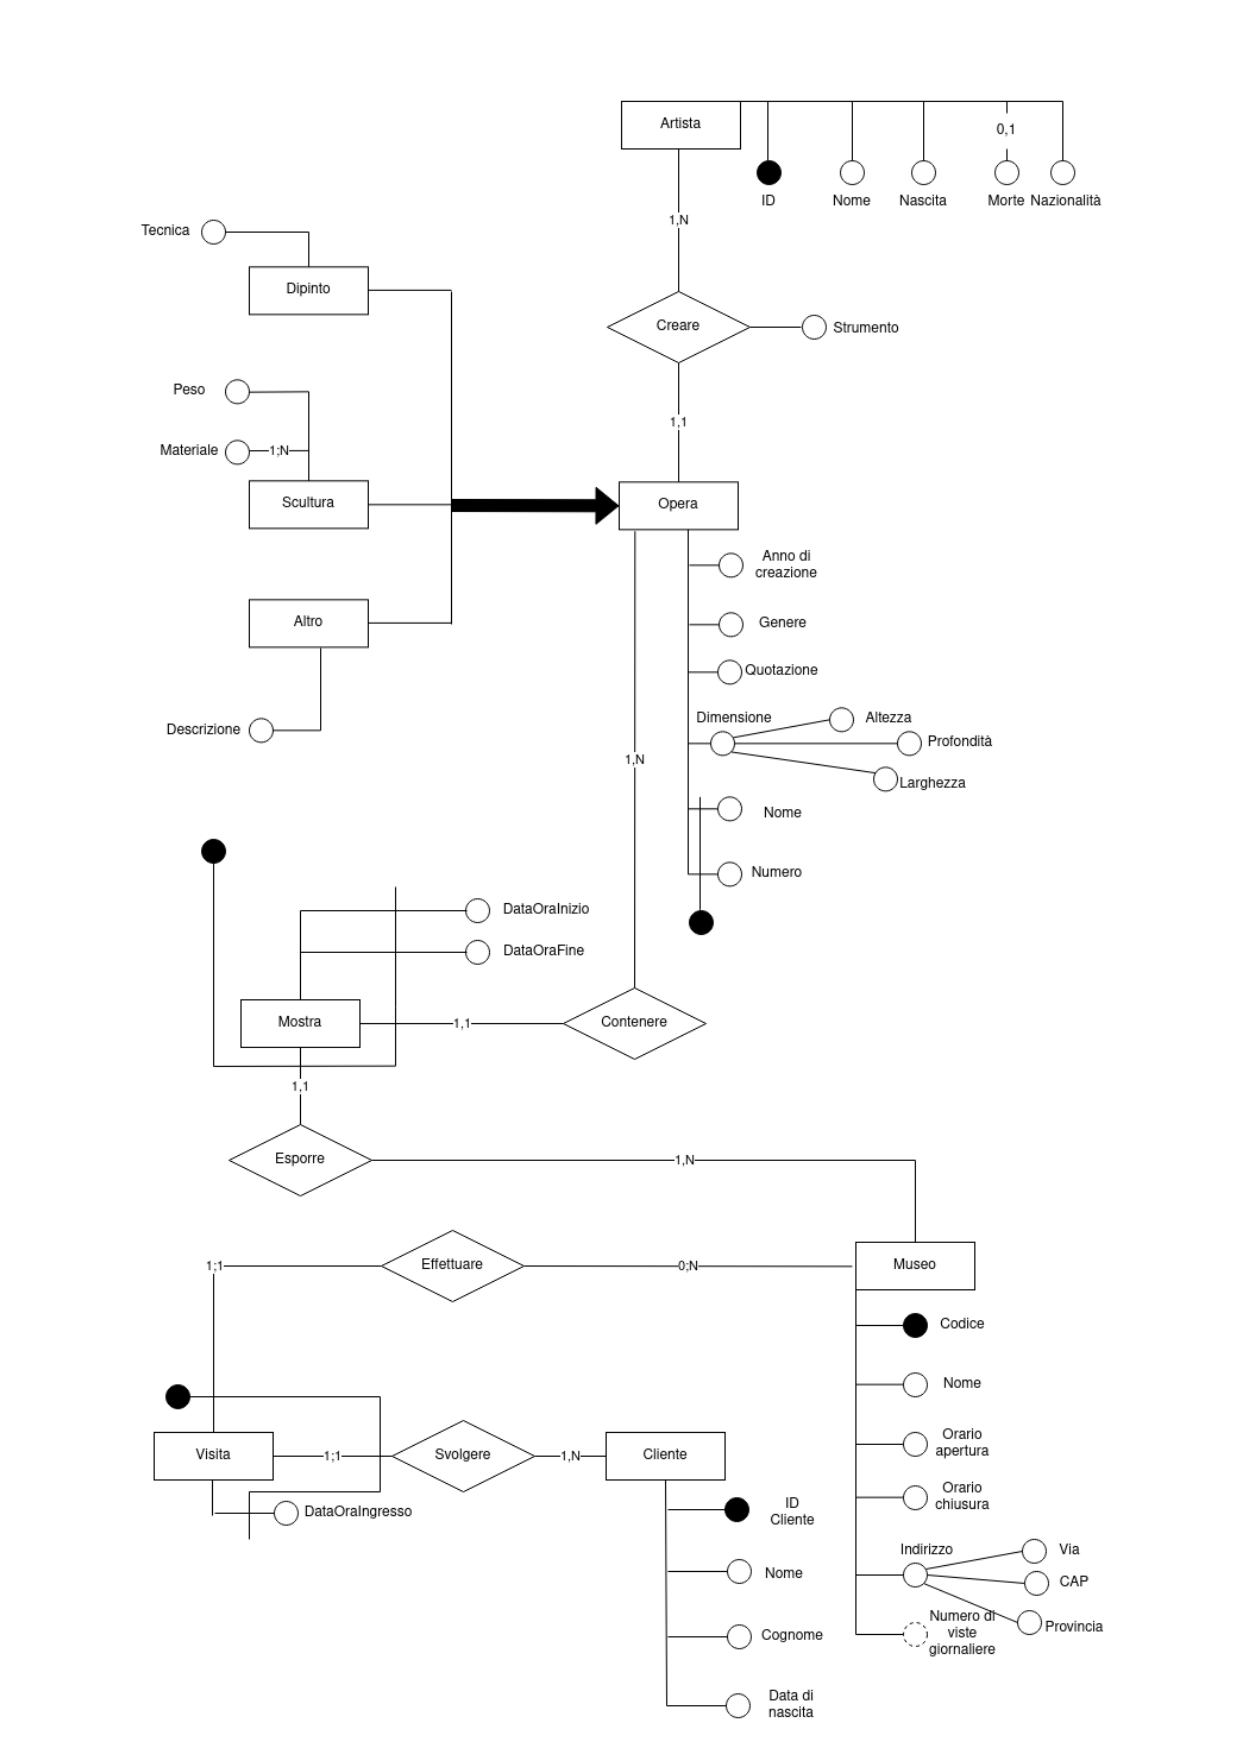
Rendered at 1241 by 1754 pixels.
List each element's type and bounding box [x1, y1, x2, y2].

picture [118, 89, 1123, 1754]
